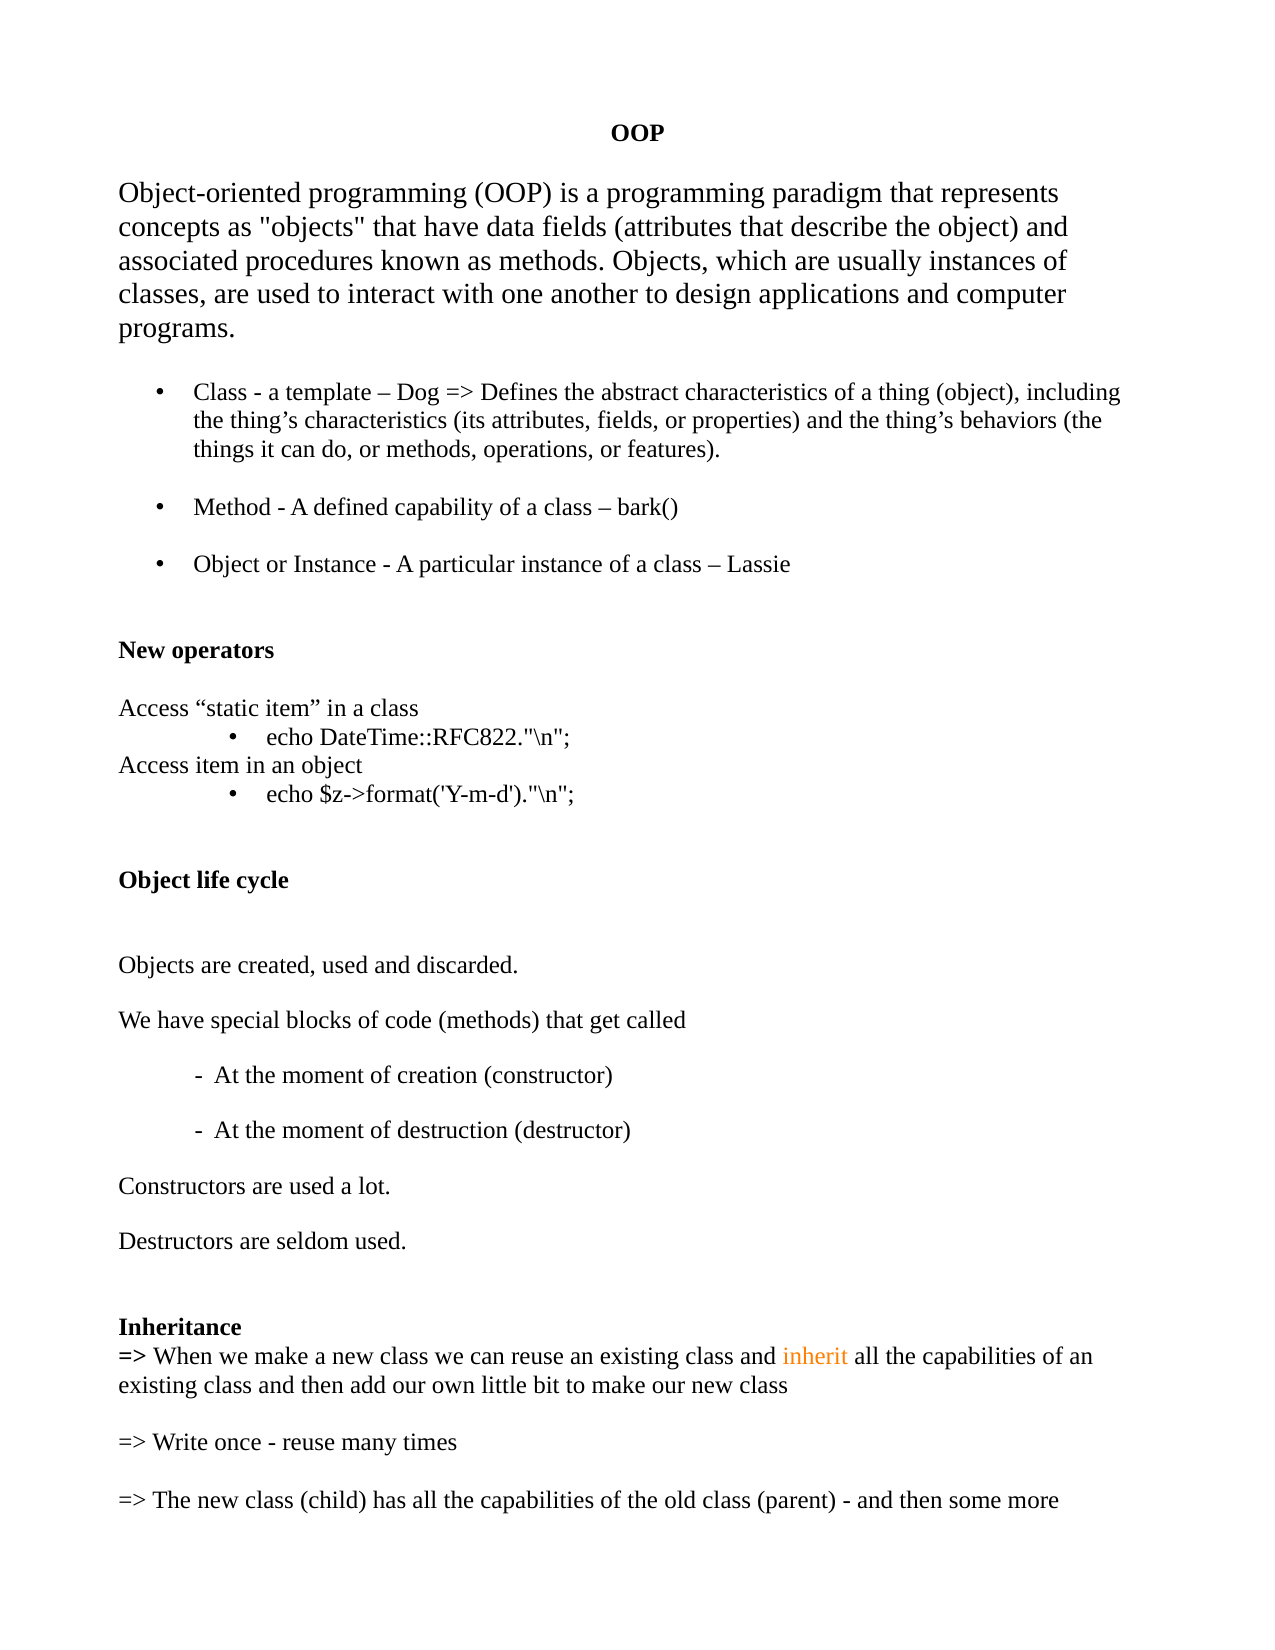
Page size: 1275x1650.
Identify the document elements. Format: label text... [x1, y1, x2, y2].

text Object-oriented programming (OOP) is a programming paradigm that represents concepts as "objects" that have data fields (attributes that describe the object) and associated procedures known as methods. Objects, which are usually instances of classes, are used to interact with one another to design applications and computer programs. [118, 176, 1157, 343]
title echo $z->format('Y-m-d')."\n"; [228, 779, 1157, 808]
text Inheritance [118, 1312, 1157, 1341]
title Access “static item” in a class [118, 693, 1157, 722]
title - At the moment of destruction (destructor) [194, 1116, 1157, 1144]
text => When we make a new class we can reuse an existing class and inherit all the capabilities of an existing class and then add our own little bit to make our new class [118, 1341, 1157, 1399]
text OOP [118, 118, 1157, 147]
title New operators [118, 636, 1157, 664]
title Constructors are used a lot. [118, 1171, 1157, 1200]
title echo DateTime::RFC822."\n"; [228, 722, 1157, 751]
title We have special blocks of code (methods) that get called [118, 1005, 1157, 1034]
title Class - a template – Dog => Defines the abstract characteristics of a thing (object), including the thing’s characteristics (its attributes, fields, or properties) and the thing’s behaviors (the things it can do, or methods, operations, or features). [156, 377, 1157, 463]
title - At the moment of creation (constructor) [194, 1060, 1157, 1089]
title Method - A defined capability of a class – bark() [156, 492, 1157, 521]
title Access item in an object [118, 751, 1157, 779]
title Object or Instance - A particular instance of a class – Lassie [156, 549, 1157, 578]
title Destructors are seldom used. [118, 1226, 1157, 1255]
title => The new class (child) has all the capabilities of the old class (parent) - and then some more [118, 1485, 1157, 1514]
title Objects are created, used and discarded. [118, 950, 1157, 978]
title => Write once - reuse many times [118, 1427, 1157, 1456]
text Object life cycle [118, 866, 1157, 894]
